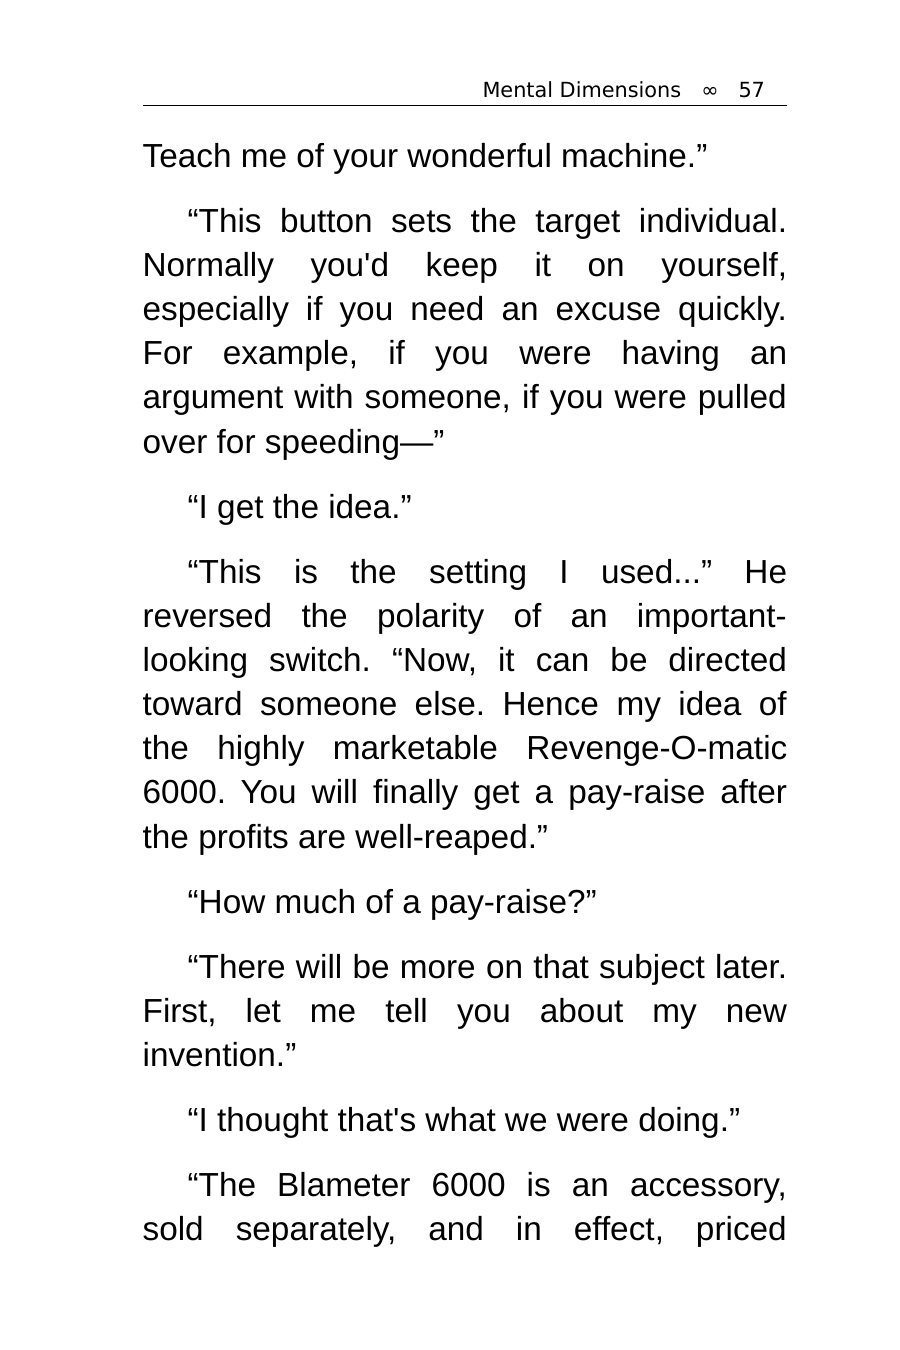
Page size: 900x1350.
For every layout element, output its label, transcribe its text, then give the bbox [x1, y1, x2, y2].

text “The Blameter 6000 is an accessory, sold separately, and in effect, priced [142, 1165, 787, 1248]
text “This button sets the target individual. Normally you'd keep it on yourself, especially if you need an excuse quickly. For example, if you were having an argument with someone, if you were pulled over for speeding—” [142, 201, 787, 460]
text “I thought that's what we were doing.” [142, 1100, 787, 1138]
text “I get the idea.” [142, 487, 787, 525]
text “This is the setting I used...” He reversed the polarity of an important-looking switch. “Now, it can be directed toward someone else. Hence my idea of the highly marketable Revenge-O-matic 6000. You will finally get a pay-raise after the profits are well-reaped.” [142, 552, 787, 855]
text Teach me of your wonderful machine.” [142, 136, 787, 174]
text “There will be more on that subject later. First, let me tell you about my new invention.” [142, 947, 787, 1073]
text “How much of a pay-raise?” [142, 882, 787, 920]
